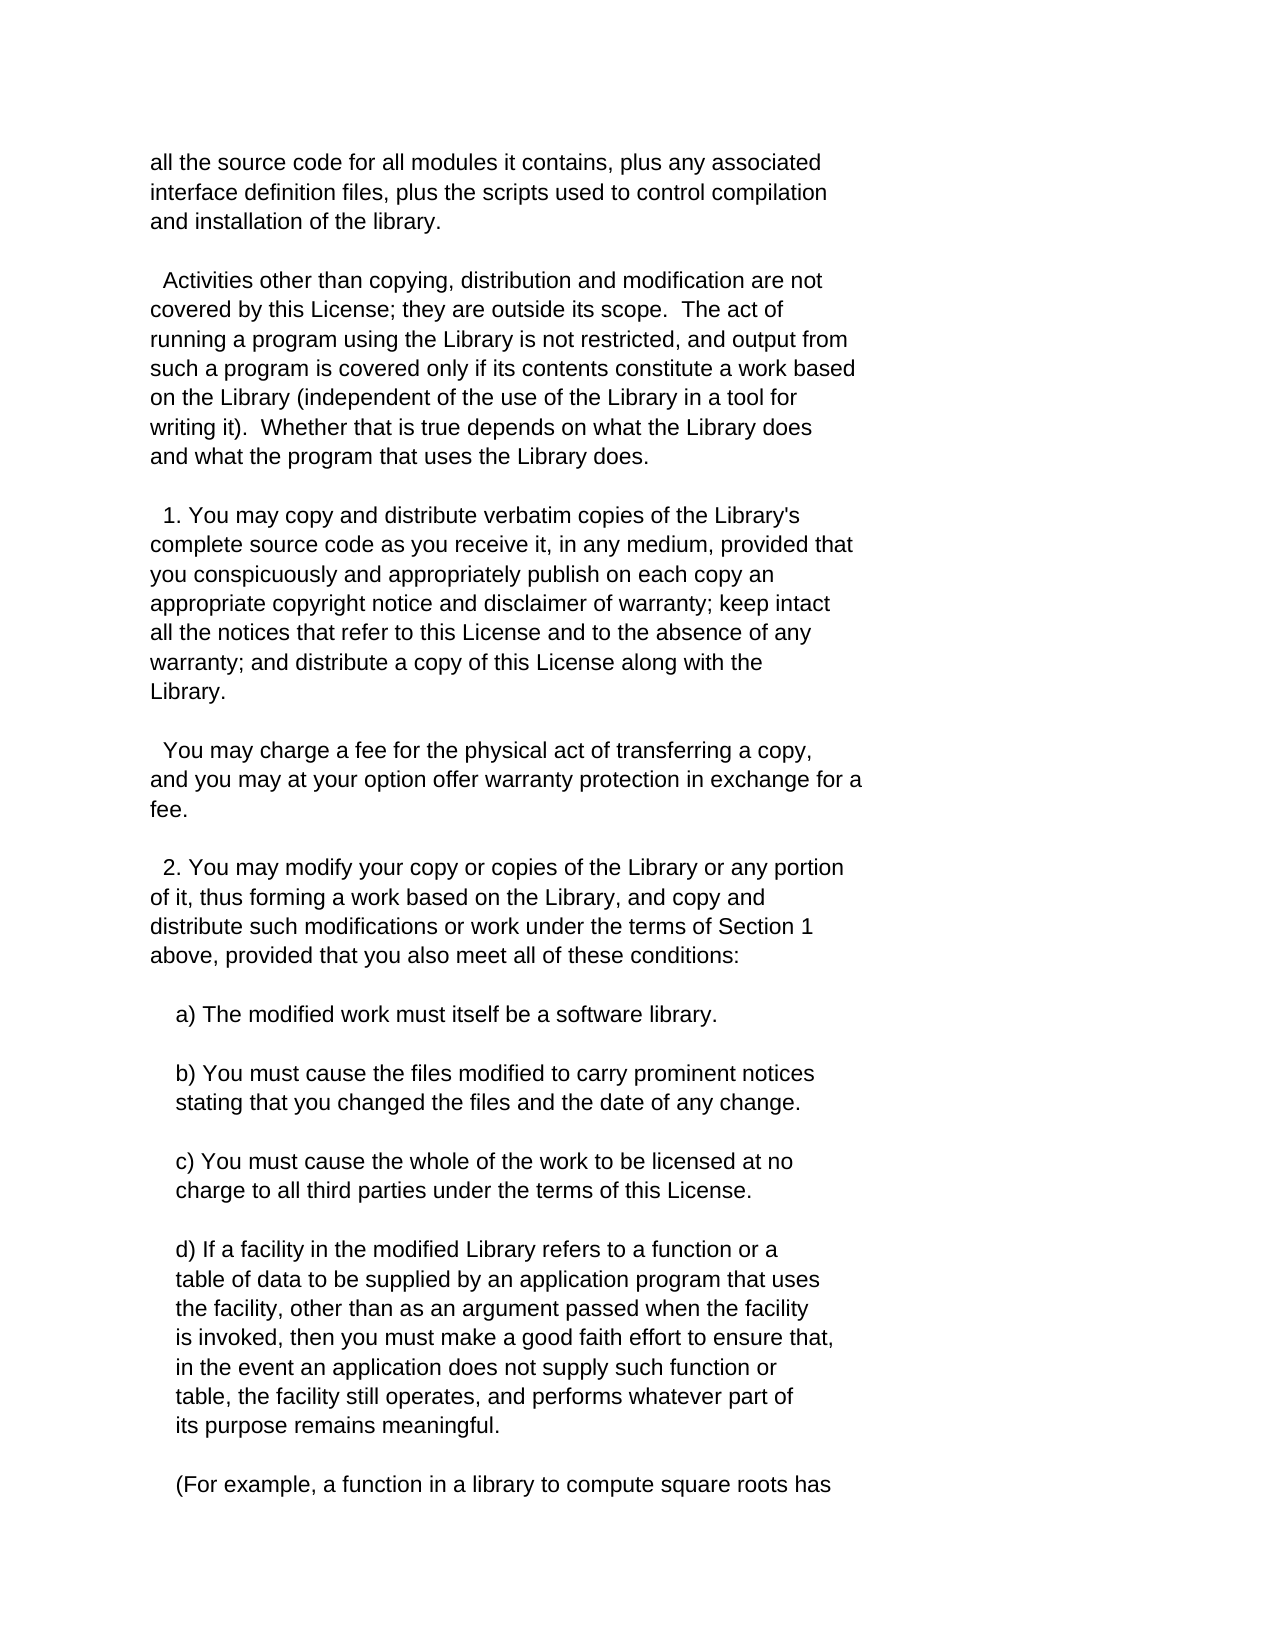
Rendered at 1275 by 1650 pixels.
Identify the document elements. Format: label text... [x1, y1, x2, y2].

text and what the program that uses the Library does. [150, 444, 1125, 469]
text table of data to be supplied by an application program that uses [150, 1266, 1125, 1292]
text the facility, other than as an argument passed when the facility [150, 1296, 1125, 1321]
text on the Library (independent of the use of the Library in a tool for [150, 385, 1125, 411]
text of it, thus forming a work based on the Library, and copy and [150, 884, 1125, 910]
text c) You must cause the whole of the work to be licensed at no [150, 1149, 1125, 1174]
text Activities other than copying, distribution and modification are not [150, 267, 1125, 293]
text its purpose remains meaningful. [150, 1413, 1125, 1439]
text You may charge a fee for the physical act of transferring a copy, [150, 737, 1125, 763]
text 2. You may modify your copy or copies of the Library or any portion [150, 855, 1125, 881]
text all the source code for all modules it contains, plus any associated [150, 150, 1125, 176]
text d) If a facility in the modified Library refers to a function or a [150, 1237, 1125, 1262]
text is invoked, then you must make a good faith effort to ensure that, [150, 1325, 1125, 1351]
text appropriate copyright notice and disclaimer of warranty; keep intact [150, 591, 1125, 616]
text b) You must cause the files modified to carry prominent notices [150, 1061, 1125, 1086]
text Library. [150, 679, 1125, 704]
text in the event an application does not supply such function or [150, 1354, 1125, 1380]
text and installation of the library. [150, 209, 1125, 234]
text table, the facility still operates, and performs whatever part of [150, 1384, 1125, 1409]
text running a program using the Library is not restricted, and output from [150, 326, 1125, 352]
text stating that you changed the files and the date of any change. [150, 1090, 1125, 1116]
text (For example, a function in a library to compute square roots has [150, 1472, 1125, 1497]
text complete source code as you receive it, in any medium, provided that [150, 532, 1125, 557]
text warranty; and distribute a copy of this License along with the [150, 649, 1125, 675]
text writing it). Whether that is true depends on what the Library does [150, 414, 1125, 440]
text 1. You may copy and distribute verbatim copies of the Library's [150, 502, 1125, 528]
text distribute such modifications or work under the terms of Section 1 [150, 914, 1125, 939]
text charge to all third parties under the terms of this License. [150, 1178, 1125, 1204]
text all the notices that refer to this License and to the absence of any [150, 620, 1125, 646]
text fee. [150, 796, 1125, 822]
text you conspicuously and appropriately publish on each copy an [150, 561, 1125, 587]
text a) The modified work must itself be a software library. [150, 1002, 1125, 1027]
text covered by this License; they are outside its scope. The act of [150, 297, 1125, 322]
text interface definition files, plus the scripts used to control compilation [150, 179, 1125, 205]
text above, provided that you also meet all of these conditions: [150, 943, 1125, 969]
text and you may at your option offer warranty protection in exchange for a [150, 767, 1125, 792]
text such a program is covered only if its contents constitute a work based [150, 356, 1125, 381]
